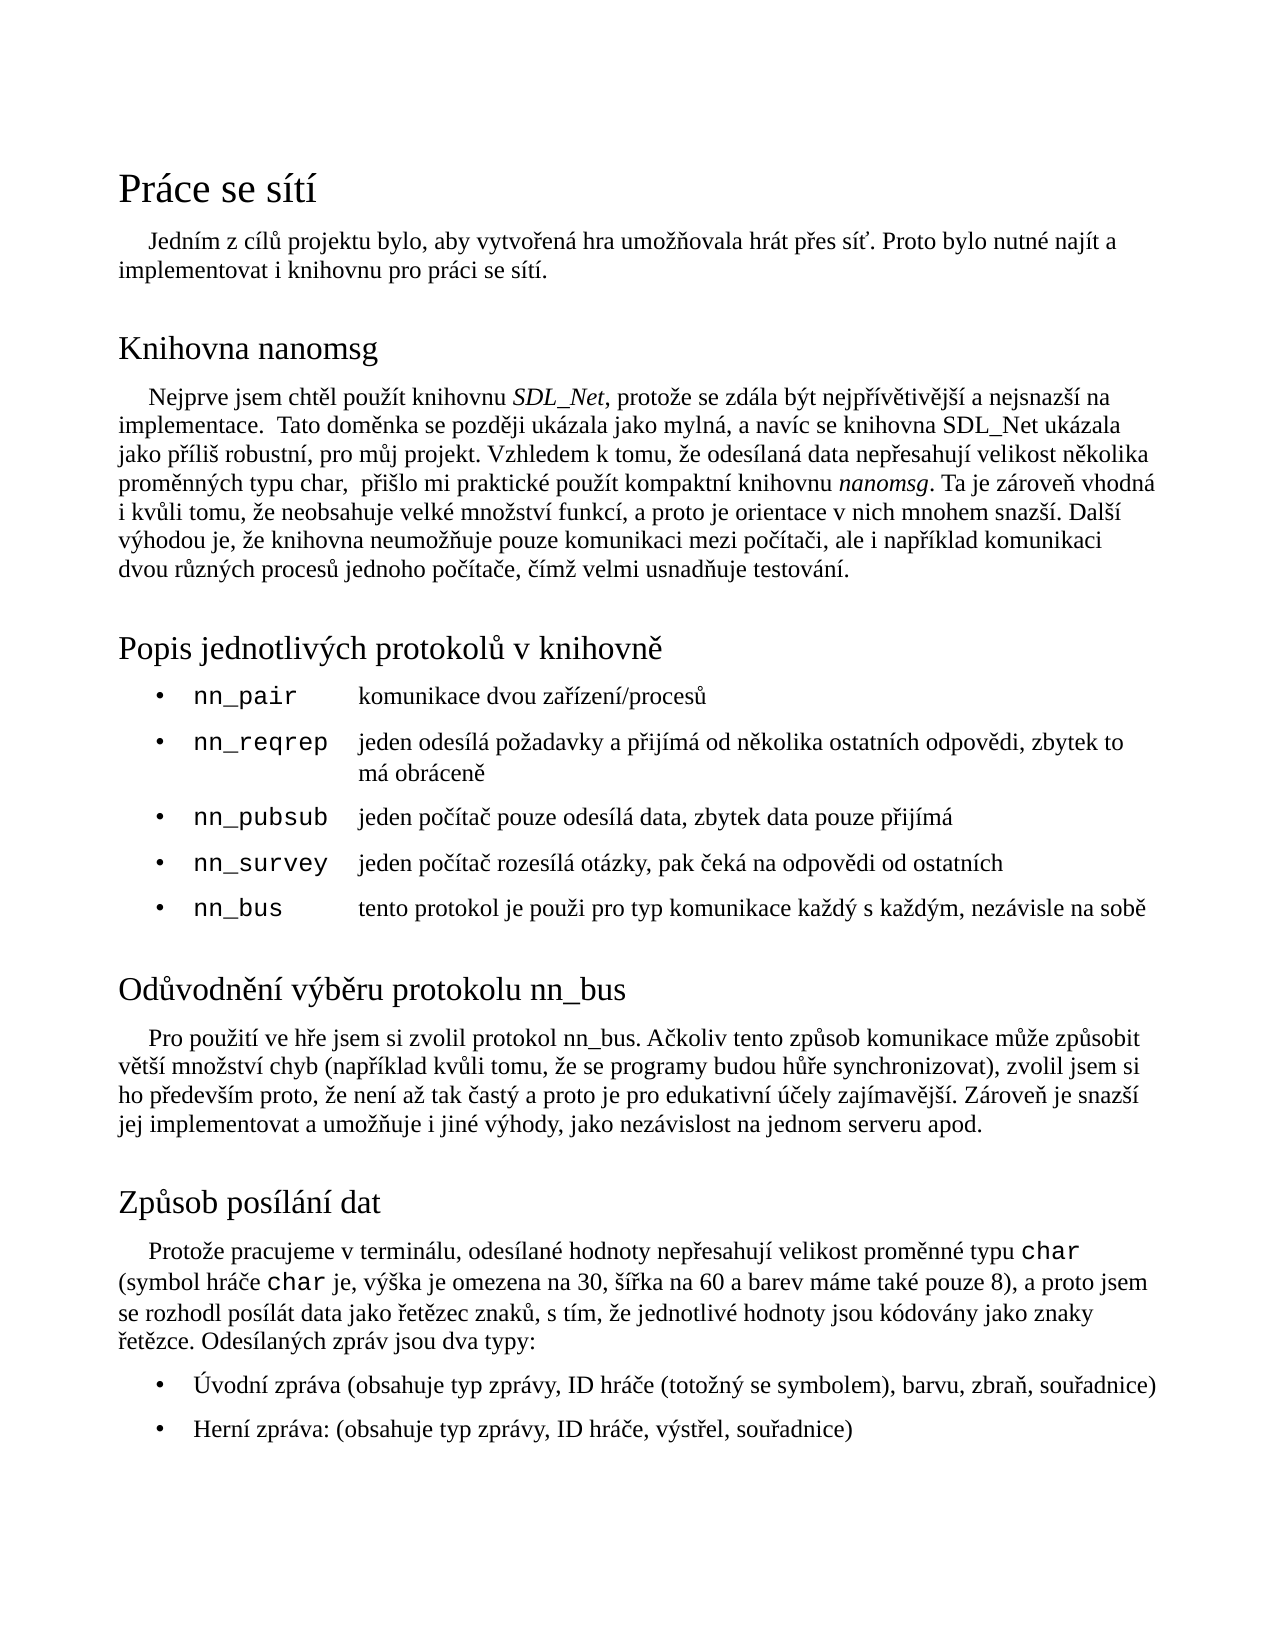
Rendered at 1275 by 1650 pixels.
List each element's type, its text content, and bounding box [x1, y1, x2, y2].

list Úvodní zpráva (obsahuje typ zprávy, ID hráče (totožný se symbolem), barvu, zbraň, souřadnice) [156, 1370, 1157, 1399]
text Práce se sítí [118, 163, 1157, 211]
list nn_pair komunikace dvou zařízení/procesů [156, 681, 1157, 712]
text Popis jednotlivých protokolů v knihovně [118, 628, 1157, 666]
text Protože pracujeme v terminálu, odesílané hodnoty nepřesahují velikost proměnné typu char (symbol hráče char je, výška je omezena na 30, šířka na 60 a barev máme také pouze 8), a proto jsem se rozhodl posílát data jako řetězec znaků, s tím, že jednotlivé hodnoty jsou kódovány jako znaky řetězce. Odesílaných zpráv jsou dva typy: [118, 1236, 1157, 1355]
list nn_reqrep jeden odesílá požadavky a přijímá od několika ostatních odpovědi, zbytek to má obráceně [156, 727, 1157, 787]
list nn_survey jeden počítač rozesílá otázky, pak čeká na odpovědi od ostatních [156, 848, 1157, 878]
text Způsob posílání dat [118, 1183, 1157, 1221]
list nn_bus tento protokol je použi pro typ komunikace každý s každým, nezávisle na sobě [156, 893, 1157, 924]
text Pro použití ve hře jsem si zvolil protokol nn_bus. Ačkoliv tento způsob komunikace může způsobit větší množství chyb (například kvůli tomu, že se programy budou hůře synchronizovat), zvolil jsem si ho především proto, že není až tak častý a proto je pro edukativní účely zajímavější. Zároveň je snazší jej implementovat a umožňuje i jiné výhody, jako nezávislost na jednom serveru apod. [118, 1023, 1157, 1138]
text Knihovna nanomsg [118, 328, 1157, 367]
list nn_pubsub jeden počítač pouze odesílá data, zbytek data pouze přijímá [156, 802, 1157, 833]
text Jedním z cílů projektu bylo, aby vytvořená hra umožňovala hrát přes síť. Proto bylo nutné najít a implementovat i knihovnu pro práci se sítí. [118, 226, 1157, 283]
text Nejprve jsem chtěl použít knihovnu SDL_Net, protože se zdála být nejpřívětivější a nejsnazší na implementace. Tato doměnka se později ukázala jako mylná, a navíc se knihovna SDL_Net ukázala jako příliš robustní, pro můj projekt. Vzhledem k tomu, že odesílaná data nepřesahují velikost několika proměnných typu char, přišlo mi praktické použít kompaktní knihovnu nanomsg. Ta je zároveň vhodná i kvůli tomu, že neobsahuje velké množství funkcí, a proto je orientace v nich mnohem snazší. Další výhodou je, že knihovna neumožňuje pouze komunikaci mezi počítači, ale i například komunikaci dvou různých procesů jednoho počítače, čímž velmi usnadňuje testování. [118, 382, 1157, 583]
list Herní zpráva: (obsahuje typ zprávy, ID hráče, výstřel, souřadnice) [156, 1414, 1157, 1443]
text Odůvodnění výběru protokolu nn_bus [118, 969, 1157, 1008]
